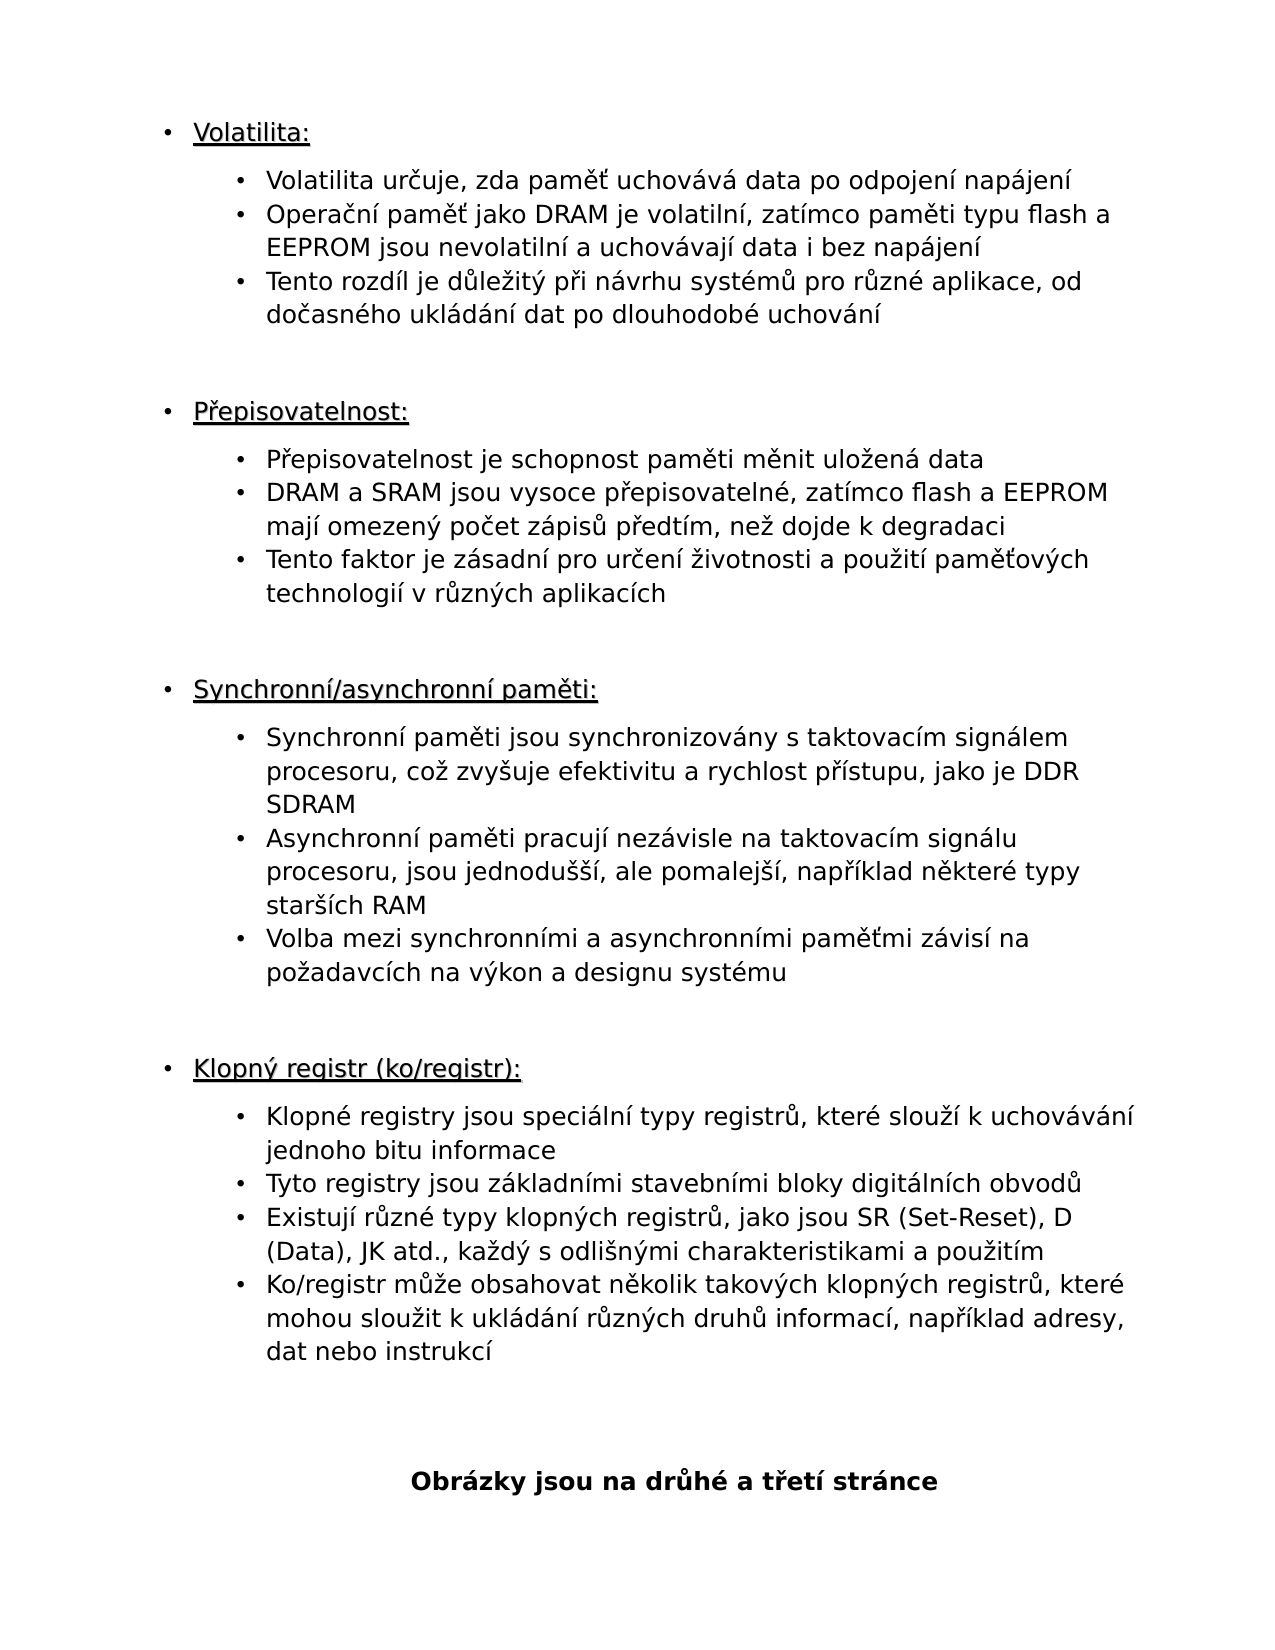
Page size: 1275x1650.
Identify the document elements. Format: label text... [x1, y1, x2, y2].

list Tyto registry jsou základními stavebními bloky digitálních obvodů [236, 1169, 1157, 1199]
list Asynchronní paměti pracují nezávisle na taktovacím signálu procesoru, jsou jednodušší, ale pomalejší, například některé typy starších RAM [236, 824, 1157, 920]
list Volatilita určuje, zda paměť uchovává data po odpojení napájení [236, 166, 1157, 195]
list DRAM a SRAM jsou vysoce přepisovatelné, zatímco flash a EEPROM mají omezený počet zápisů předtím, než dojde k degradaci [236, 478, 1157, 541]
list Tento rozdíl je důležitý při návrhu systémů pro různé aplikace, od dočasného ukládání dat po dlouhodobé uchování [236, 267, 1157, 329]
list Synchronní paměti jsou synchronizovány s taktovacím signálem procesoru, což zvyšuje efektivitu a rychlost přístupu, jako je DDR SDRAM [236, 723, 1157, 819]
list Přepisovatelnost: [164, 397, 1157, 426]
list Volatilita: [164, 118, 1157, 147]
list Klopný registr (ko/registr): [164, 1054, 1157, 1083]
list Operační paměť jako DRAM je volatilní, zatímco paměti typu flash a EEPROM jsou nevolatilní a uchovávají data i bez napájení [236, 200, 1157, 262]
list Ko/registr může obsahovat několik takových klopných registrů, které mohou sloužit k ukládání různých druhů informací, například adresy, dat nebo instrukcí [236, 1270, 1157, 1366]
list Synchronní/asynchronní paměti: [164, 675, 1157, 704]
list Tento faktor je zásadní pro určení životnosti a použití paměťových technologií v různých aplikacích [236, 545, 1157, 608]
list Volba mezi synchronními a asynchronními paměťmi závisí na požadavcích na výkon a designu systému [236, 924, 1157, 987]
list Existují různé typy klopných registrů, jako jsou SR (Set-Reset), D (Data), JK atd., každý s odlišnými charakteristikami a použitím [236, 1203, 1157, 1266]
text Obrázky jsou na drůhé a třetí stránce [118, 1467, 1157, 1496]
list Klopné registry jsou speciální typy registrů, které slouží k uchovávání jednoho bitu informace [236, 1102, 1157, 1165]
list Přepisovatelnost je schopnost paměti měnit uložená data [236, 445, 1157, 474]
